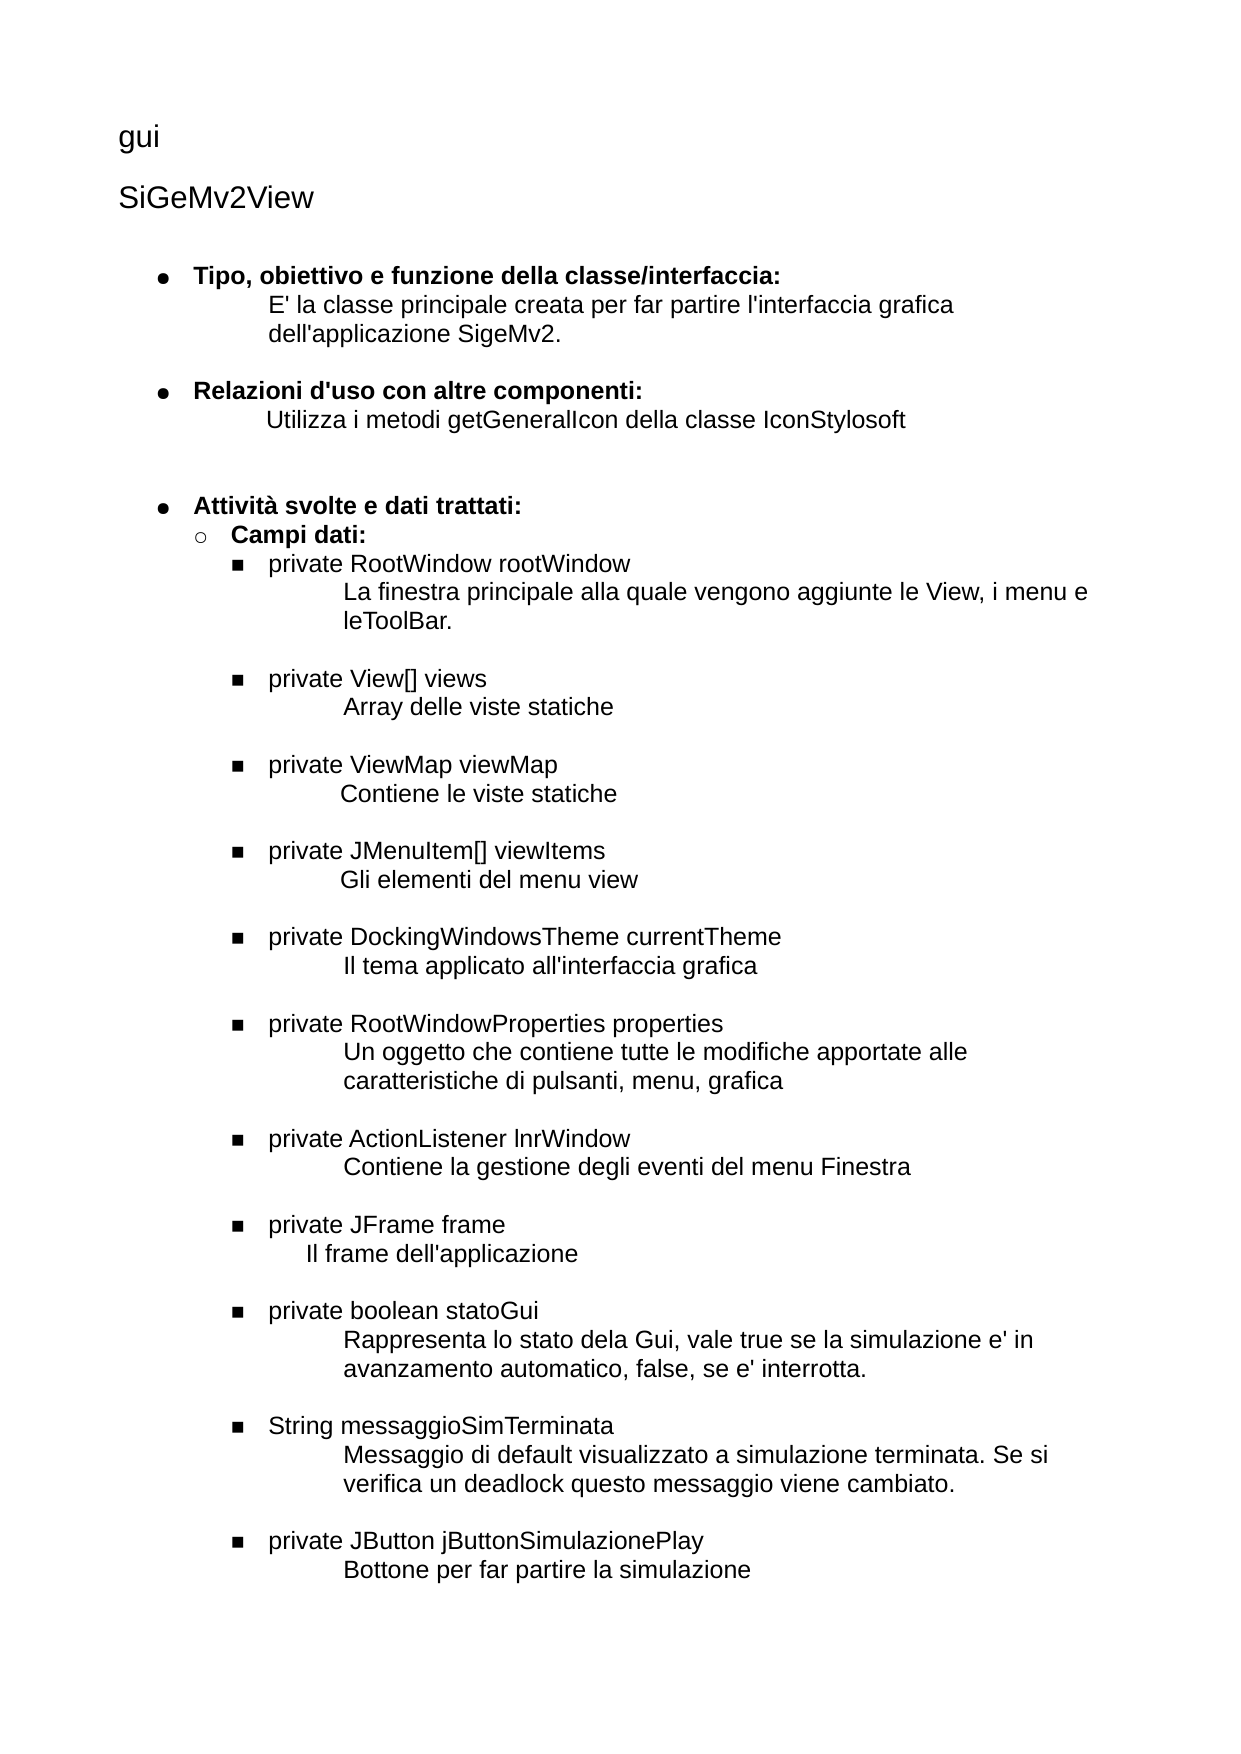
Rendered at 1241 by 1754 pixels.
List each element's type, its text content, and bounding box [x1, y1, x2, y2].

list private JMenuItem[] viewItems [231, 836, 1122, 865]
list Array delle viste statiche [306, 692, 1122, 721]
list Un oggetto che contiene tutte le modifiche apportate alle caratteristiche di pulsanti, menu, grafica [306, 1037, 1122, 1095]
list La finestra principale alla quale vengono aggiunte le View, i menu e leToolBar. [306, 577, 1122, 635]
text Gli elementi del menu view [118, 865, 1122, 893]
list Il frame dell'applicazione [268, 1238, 1122, 1267]
list Il tema applicato all'interfaccia grafica [306, 951, 1122, 980]
list private JButton jButtonSimulazionePlay [231, 1526, 1122, 1555]
list Rappresenta lo stato dela Gui, vale true se la simulazione e' in avanzamento automatico, false, se e' interrotta. [306, 1325, 1122, 1382]
subtitle SiGeMv2View [118, 179, 1122, 215]
list Contiene la gestione degli eventi del menu Finestra [306, 1152, 1122, 1181]
list private boolean statoGui [231, 1296, 1122, 1325]
list private ActionListener lnrWindow [231, 1123, 1122, 1152]
text Contiene le viste statiche [118, 778, 1122, 807]
list Tipo, obiettivo e funzione della classe/interfaccia: [156, 261, 1122, 290]
list Relazioni d'uso con altre componenti: [156, 376, 1122, 405]
list private View[] views [231, 663, 1122, 692]
list Bottone per far partire la simulazione [306, 1555, 1122, 1583]
list private RootWindowProperties properties [231, 1008, 1122, 1037]
list E' la classe principale creata per far partire l'interfaccia grafica dell'applicazione SigeMv2. [231, 290, 1122, 347]
list Attività svolte e dati trattati: [156, 491, 1122, 520]
list Campi dati: [193, 520, 1122, 548]
list private JFrame frame [231, 1210, 1122, 1238]
list Messaggio di default visualizzato a simulazione terminata. Se si verifica un deadlock questo messaggio viene cambiato. [306, 1440, 1122, 1497]
list Utilizza i metodi getGeneralIcon della classe IconStylosoft [156, 405, 1122, 433]
list private ViewMap viewMap [231, 750, 1122, 778]
list private RootWindow rootWindow [231, 548, 1122, 577]
text gui [118, 118, 1122, 154]
list String messaggioSimTerminata [231, 1411, 1122, 1440]
list private DockingWindowsTheme currentTheme [231, 922, 1122, 951]
